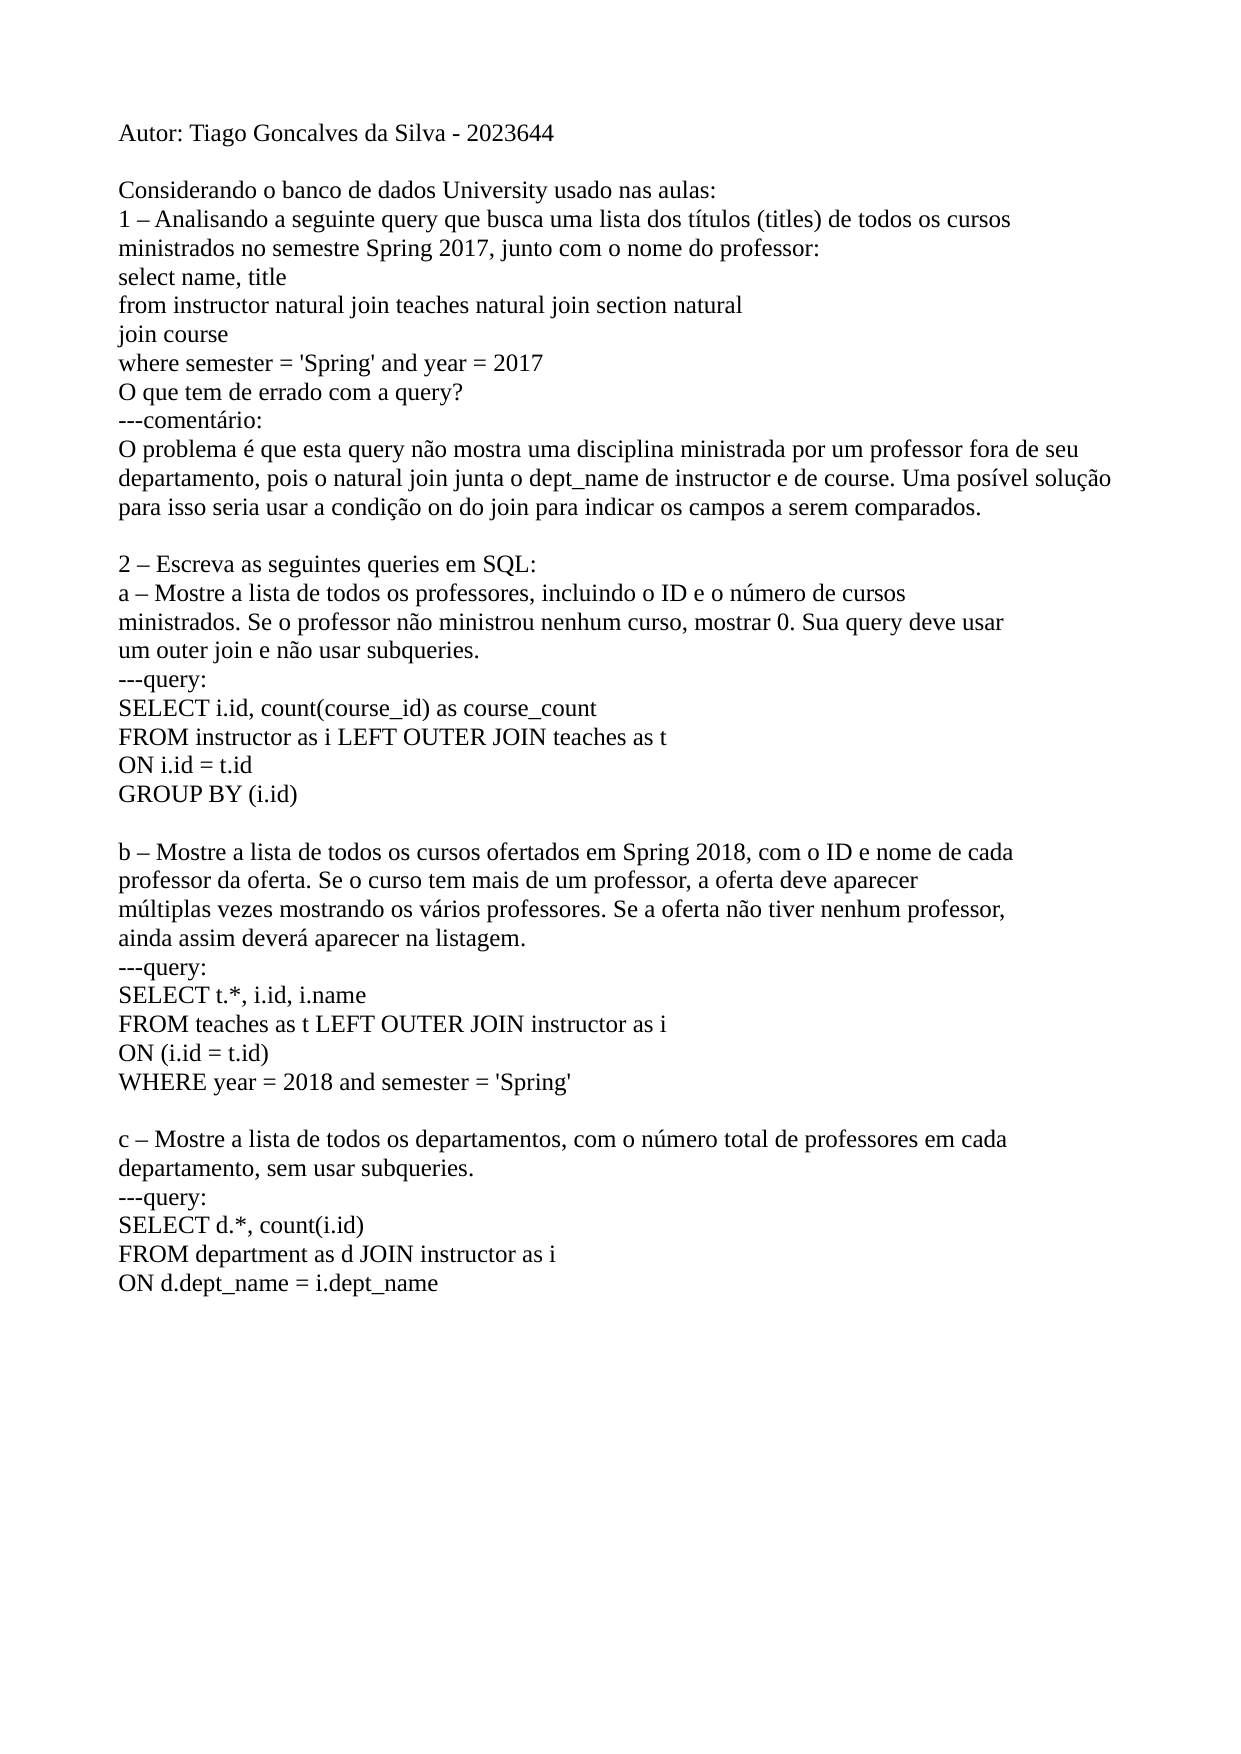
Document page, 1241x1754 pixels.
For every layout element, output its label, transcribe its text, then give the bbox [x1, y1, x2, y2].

text FROM department as d JOIN instructor as i [118, 1239, 1122, 1268]
text ---query: [118, 952, 1122, 981]
text GROUP BY (i.id) [118, 779, 1122, 808]
text WHERE year = 2018 and semester = 'Spring' [118, 1067, 1122, 1096]
text ON d.dept_name = i.dept_name [118, 1268, 1122, 1297]
text b – Mostre a lista de todos os cursos ofertados em Spring 2018, com o ID e nome de cada [118, 837, 1122, 866]
text departamento, sem usar subqueries. [118, 1153, 1122, 1182]
text ministrados. Se o professor não ministrou nenhum curso, mostrar 0. Sua query deve usar [118, 607, 1122, 636]
text ainda assim deverá aparecer na listagem. [118, 923, 1122, 952]
text O problema é que esta query não mostra uma disciplina ministrada por um professor fora de seu departamento, pois o natural join junta o dept_name de instructor e de course. Uma posível solução para isso seria usar a condição on do join para indicar os campos a serem comparados. [118, 434, 1122, 521]
text Autor: Tiago Goncalves da Silva - 2023644 [118, 118, 1122, 147]
text SELECT t.*, i.id, i.name [118, 981, 1122, 1009]
text c – Mostre a lista de todos os departamentos, com o número total de professores em cada [118, 1124, 1122, 1153]
text SELECT i.id, count(course_id) as course_count [118, 693, 1122, 722]
text O que tem de errado com a query? [118, 377, 1122, 406]
text ---query: [118, 1182, 1122, 1211]
text join course [118, 319, 1122, 348]
text SELECT d.*, count(i.id) [118, 1211, 1122, 1239]
text where semester = 'Spring' and year = 2017 [118, 348, 1122, 377]
text ON i.id = t.id [118, 751, 1122, 779]
text 2 – Escreva as seguintes queries em SQL: [118, 549, 1122, 578]
text a – Mostre a lista de todos os professores, incluindo o ID e o número de cursos [118, 578, 1122, 607]
text ---comentário: [118, 406, 1122, 434]
text ON (i.id = t.id) [118, 1038, 1122, 1067]
text from instructor natural join teaches natural join section natural [118, 291, 1122, 319]
text ministrados no semestre Spring 2017, junto com o nome do professor: [118, 233, 1122, 262]
text FROM instructor as i LEFT OUTER JOIN teaches as t [118, 722, 1122, 751]
text professor da oferta. Se o curso tem mais de um professor, a oferta deve aparecer [118, 866, 1122, 894]
text 1 – Analisando a seguinte query que busca uma lista dos títulos (titles) de todos os cursos [118, 204, 1122, 233]
text múltiplas vezes mostrando os vários professores. Se a oferta não tiver nenhum professor, [118, 894, 1122, 923]
text Considerando o banco de dados University usado nas aulas: [118, 176, 1122, 204]
text ---query: [118, 664, 1122, 693]
text um outer join e não usar subqueries. [118, 636, 1122, 664]
text select name, title [118, 262, 1122, 291]
text FROM teaches as t LEFT OUTER JOIN instructor as i [118, 1009, 1122, 1038]
